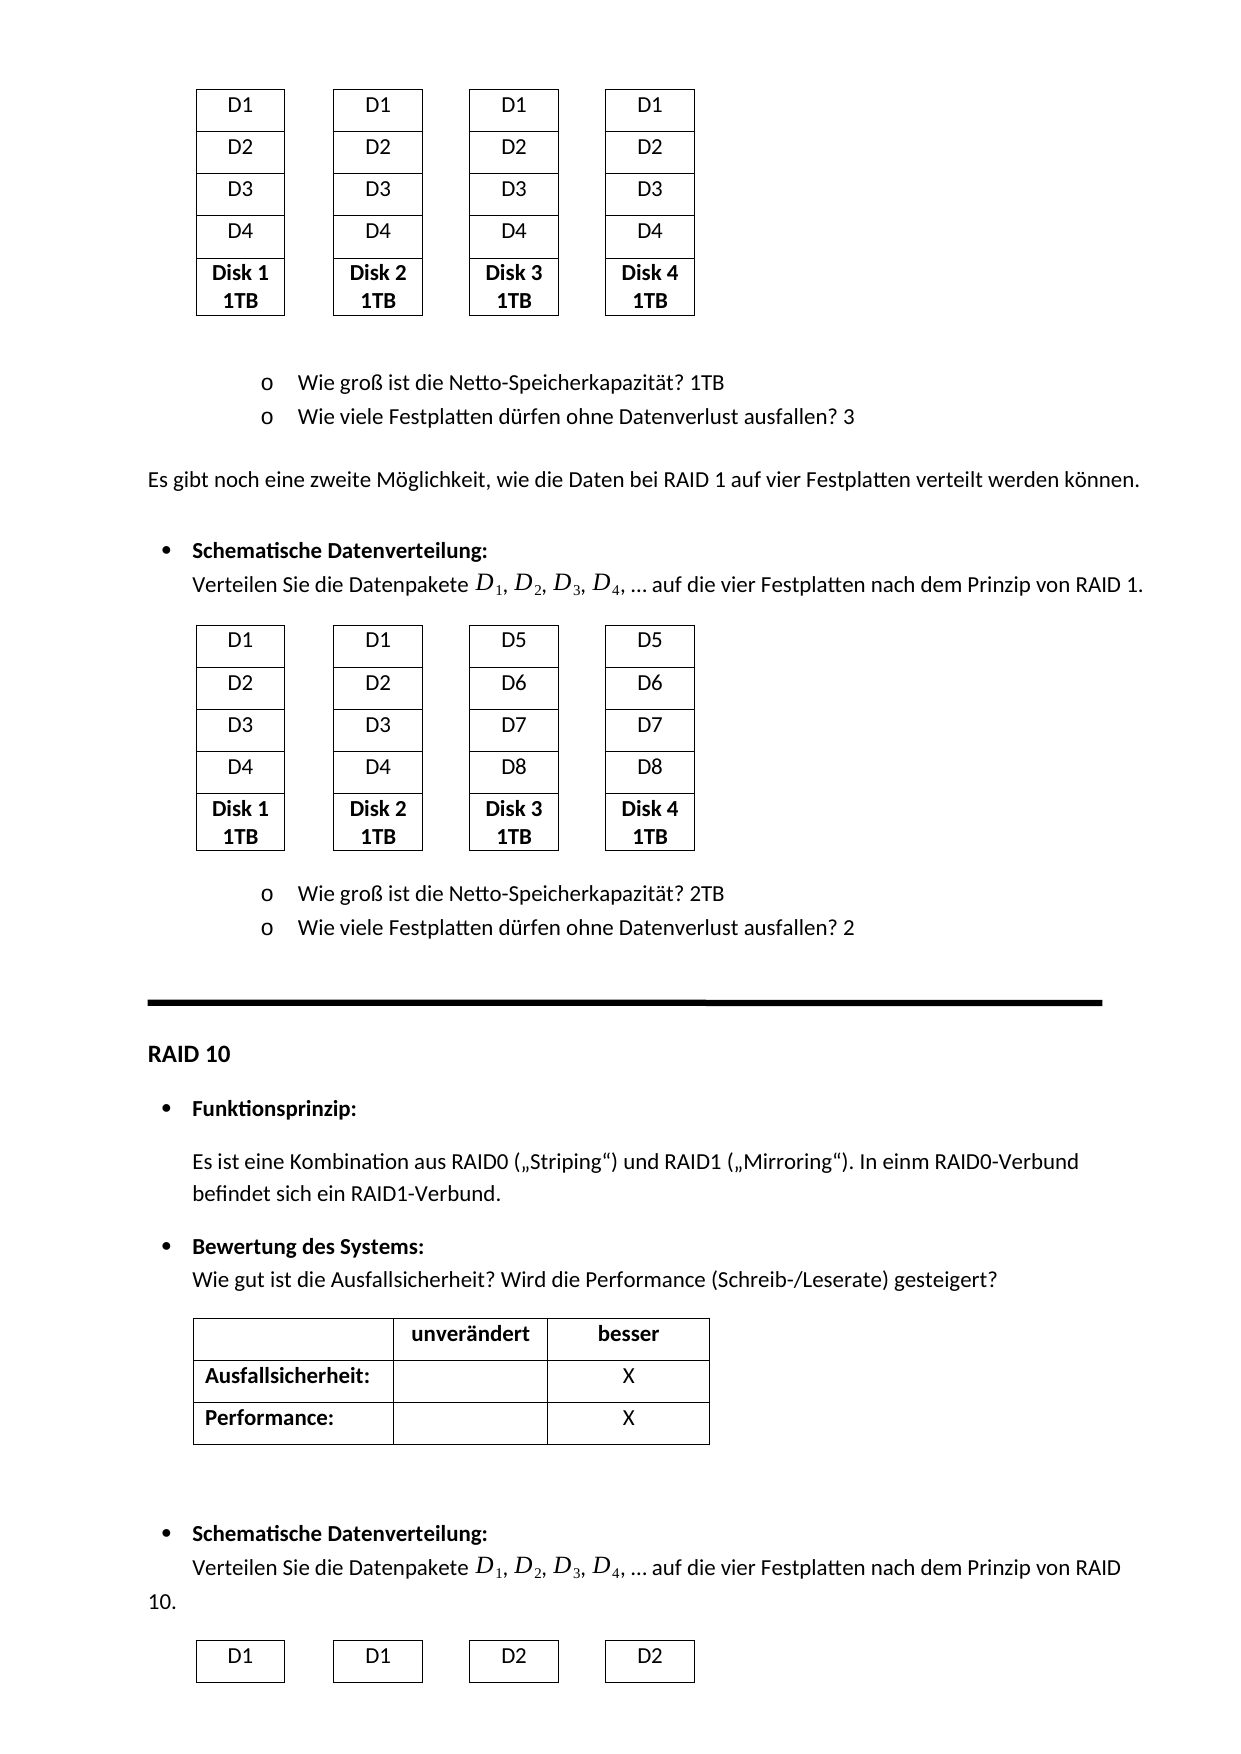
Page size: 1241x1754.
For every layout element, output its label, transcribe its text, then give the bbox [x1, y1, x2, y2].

subtitle Funktionsprinzip: [162, 1094, 1152, 1122]
table_cell D2 [606, 132, 694, 173]
table_cell D4 [606, 216, 694, 257]
table_cell [285, 215, 333, 257]
table_header [423, 1640, 469, 1682]
list Wie viele Festplatten dürfen ohne Datenverlust ausfallen? 3 [260, 402, 1152, 431]
subtitle Schematische Datenverteilung: [162, 536, 1152, 564]
table_cell D3 [470, 174, 558, 215]
table_cell D6 [470, 668, 558, 709]
table_header D1 [197, 90, 284, 131]
table_cell D8 [606, 752, 694, 793]
table_cell [423, 215, 469, 257]
table_header D1 [197, 1641, 284, 1682]
table_header [559, 89, 605, 131]
table_cell D4 [334, 216, 422, 257]
table_header D1 [334, 1641, 422, 1682]
table_cell D7 [606, 710, 694, 751]
table_cell [559, 173, 605, 215]
text Wie gut ist die Ausfallsicherheit? Wird die Performance (Schreib-/Leserate) gesteigert? [148, 1265, 1152, 1293]
table_header [285, 625, 333, 667]
text Verteilen Sie die Datenpakete , , , , … auf die vier Festplatten nach dem Prinzip von RAID 1. [148, 568, 1152, 599]
table_cell [285, 709, 333, 751]
table_header [285, 89, 333, 131]
table_header [559, 625, 605, 667]
table_cell [559, 751, 605, 793]
table_cell D2 [470, 132, 558, 173]
table_cell [423, 258, 469, 314]
subtitle Schematische Datenverteilung: [162, 1519, 1152, 1547]
table_header D2 [606, 1641, 694, 1682]
table_cell D2 [197, 668, 284, 709]
table_cell D3 [334, 174, 422, 215]
table_header unverändert [394, 1319, 547, 1360]
table_header [194, 1319, 393, 1360]
table_cell D6 [606, 668, 694, 709]
table_cell [423, 173, 469, 215]
table_cell [423, 131, 469, 173]
table_cell Disk 2 1TB [334, 794, 422, 850]
table_header [423, 625, 469, 667]
list Wie viele Festplatten dürfen ohne Datenverlust ausfallen? 2 [260, 913, 1152, 942]
table_header D1 [606, 90, 694, 131]
table_header D1 [197, 626, 284, 667]
table_cell [285, 793, 333, 850]
list Wie groß ist die Netto-Speicherkapazität? 1TB [260, 368, 1152, 398]
table_cell [285, 258, 333, 314]
table_header D1 [470, 90, 558, 131]
table_cell [285, 751, 333, 793]
table_cell D8 [470, 752, 558, 793]
table_cell Disk 3 1TB [470, 259, 558, 314]
table_cell Disk 1 1TB [197, 794, 284, 850]
table_cell X [548, 1403, 709, 1444]
text Verteilen Sie die Datenpakete , , , , … auf die vier Festplatten nach dem Prinzip von RAID 10. [148, 1551, 1152, 1615]
table_cell Disk 3 1TB [470, 794, 558, 850]
table_cell [423, 751, 469, 793]
table_cell D4 [470, 216, 558, 257]
table_cell D3 [606, 174, 694, 215]
table_cell [285, 173, 333, 215]
table_header D1 [334, 90, 422, 131]
table_cell [559, 667, 605, 709]
table_cell D4 [197, 216, 284, 257]
list Wie groß ist die Netto-Speicherkapazität? 2TB [260, 879, 1152, 908]
table_cell D3 [334, 710, 422, 751]
table_cell D3 [197, 710, 284, 751]
table_header D1 [334, 626, 422, 667]
table_cell D2 [334, 132, 422, 173]
table_cell Performance: [194, 1403, 393, 1444]
table_cell Ausfallsicherheit: [194, 1361, 393, 1402]
table_cell X [548, 1361, 709, 1402]
subtitle Es ist eine Kombination aus RAID0 („Striping“) und RAID1 („Mirroring“). In einm RAID0-Verbund befindet sich ein RAID1-Verbund. [162, 1147, 1152, 1207]
table_cell D4 [334, 752, 422, 793]
table_header [559, 1640, 605, 1682]
table_cell [394, 1403, 547, 1444]
table_cell [559, 215, 605, 257]
table_cell Disk 4 1TB [606, 794, 694, 850]
table_header [285, 1640, 333, 1682]
table_cell [285, 131, 333, 173]
table_cell [423, 709, 469, 751]
table_cell D4 [197, 752, 284, 793]
table_cell [559, 793, 605, 850]
subtitle RAID 10 [148, 1038, 1152, 1069]
text Es gibt noch eine zweite Möglichkeit, wie die Daten bei RAID 1 auf vier Festplatten verteilt werden können. [148, 465, 1152, 493]
table_header D2 [470, 1641, 558, 1682]
table_cell D2 [334, 668, 422, 709]
table_cell Disk 1 1TB [197, 259, 284, 314]
table_cell [394, 1361, 547, 1402]
table_cell [559, 131, 605, 173]
table_cell Disk 4 1TB [606, 259, 694, 314]
table_header [423, 89, 469, 131]
table_header besser [548, 1319, 709, 1360]
table_cell D7 [470, 710, 558, 751]
table_cell D3 [197, 174, 284, 215]
table_cell D2 [197, 132, 284, 173]
subtitle Bewertung des Systems: [162, 1232, 1152, 1261]
table_cell [559, 709, 605, 751]
table_cell [423, 667, 469, 709]
table_cell Disk 2 1TB [334, 259, 422, 314]
table_header D5 [470, 626, 558, 667]
table_header D5 [606, 626, 694, 667]
table_cell [285, 667, 333, 709]
table_cell [423, 793, 469, 850]
table_cell [559, 258, 605, 314]
